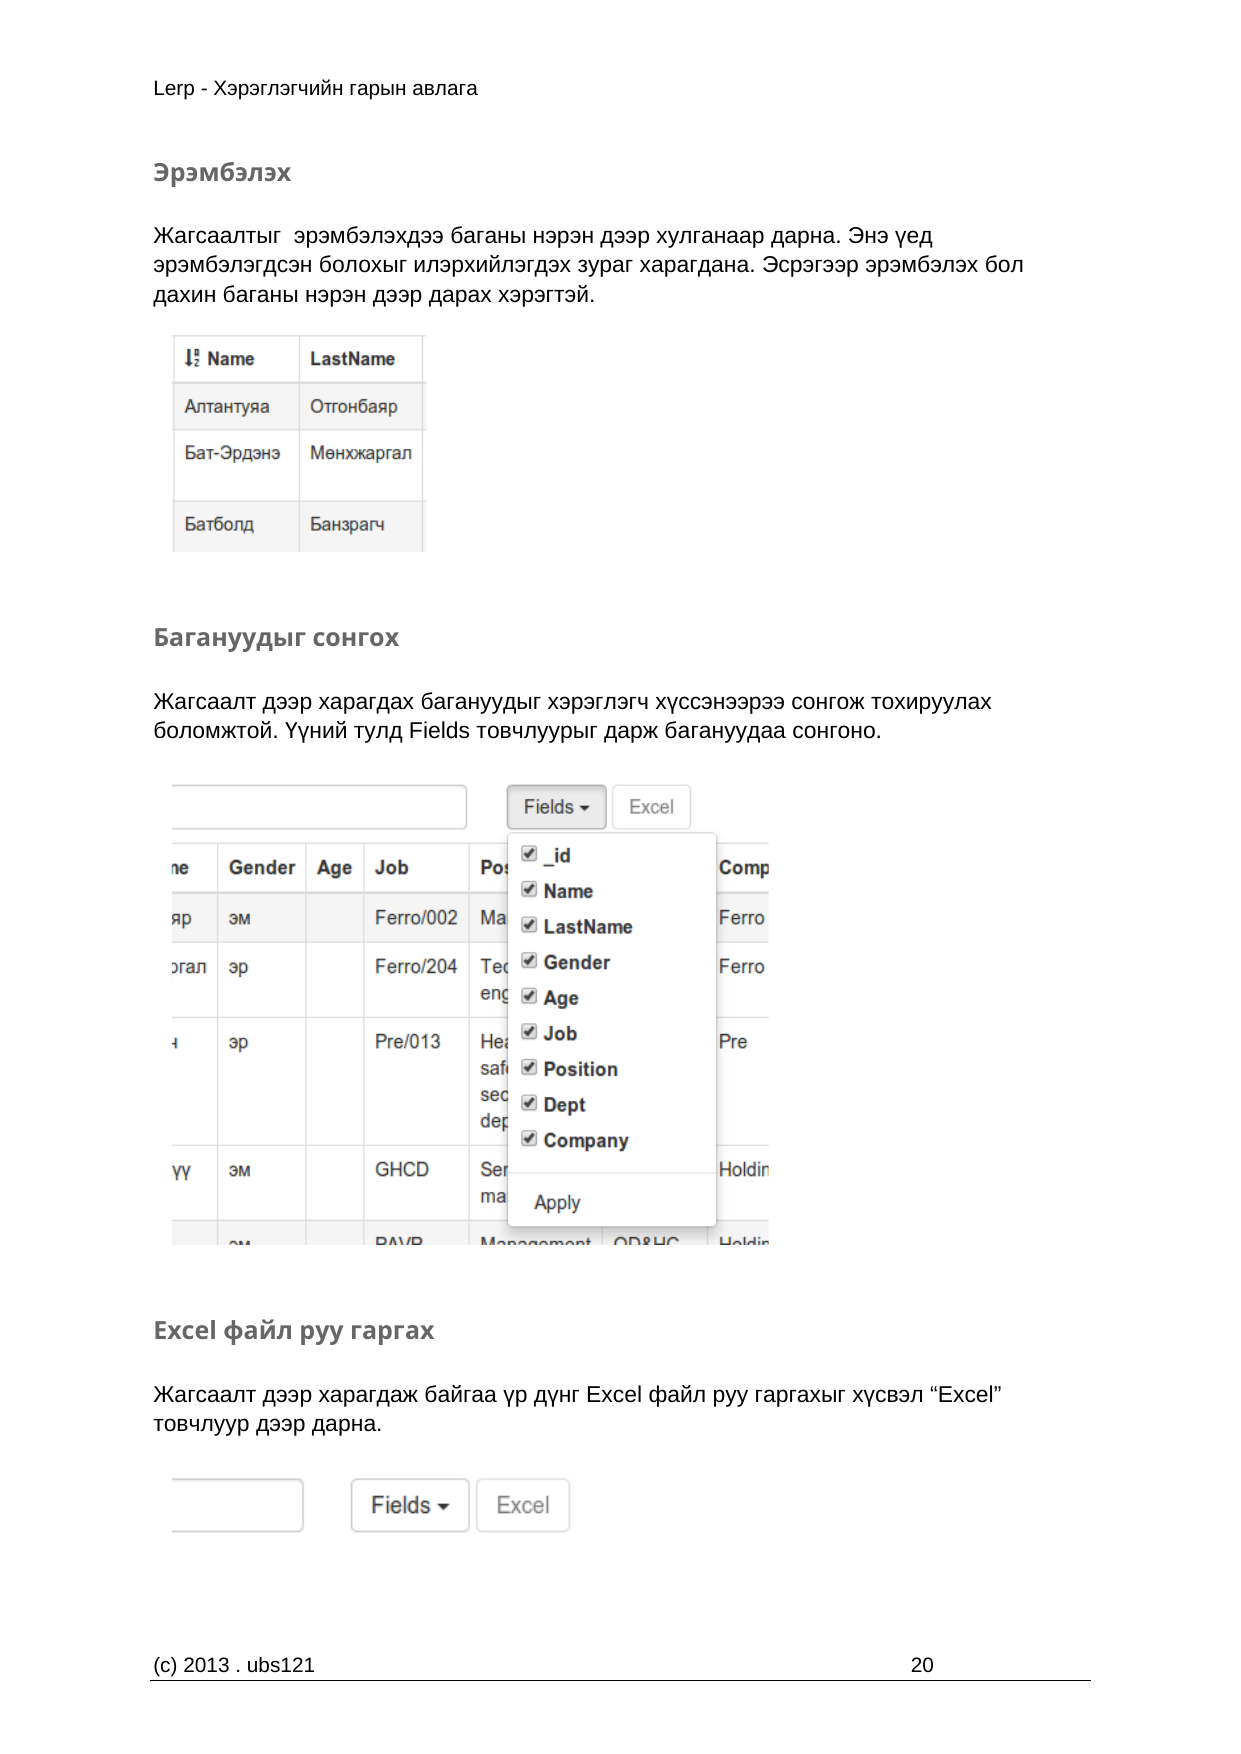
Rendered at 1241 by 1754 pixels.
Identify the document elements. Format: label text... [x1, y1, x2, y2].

text Жагсаалт дээр харагдаж байгаа үр дүнг Excel файл руу гаргахыг хүсвэл “Excel” товчлуур дээр дарна. [153, 1381, 1087, 1436]
picture [171, 329, 427, 552]
subtitle Excel файл руу гаргах [153, 1313, 1087, 1347]
subtitle Эрэмбэлэх [153, 154, 1087, 188]
picture [171, 766, 769, 1245]
text Жагсаалт дээр харагдах багануудыг хэрэглэгч хүссэнээрээ сонгож тохируулах боломжтой. Үүний тулд Fields товчлуурыг дарж багануудаа сонгоно. [153, 688, 1087, 743]
picture [171, 1458, 586, 1539]
text Жагсаалтыг эрэмбэлэхдээ баганы нэрэн дээр хулганаар дарна. Энэ үед эрэмбэлэгдсэн болохыг илэрхийлэгдэх зураг харагдана. Эсрэгээр эрэмбэлэх бол дахин баганы нэрэн дээр дарах хэрэгтэй. [153, 223, 1087, 307]
subtitle Багануудыг сонгох [153, 620, 1087, 654]
